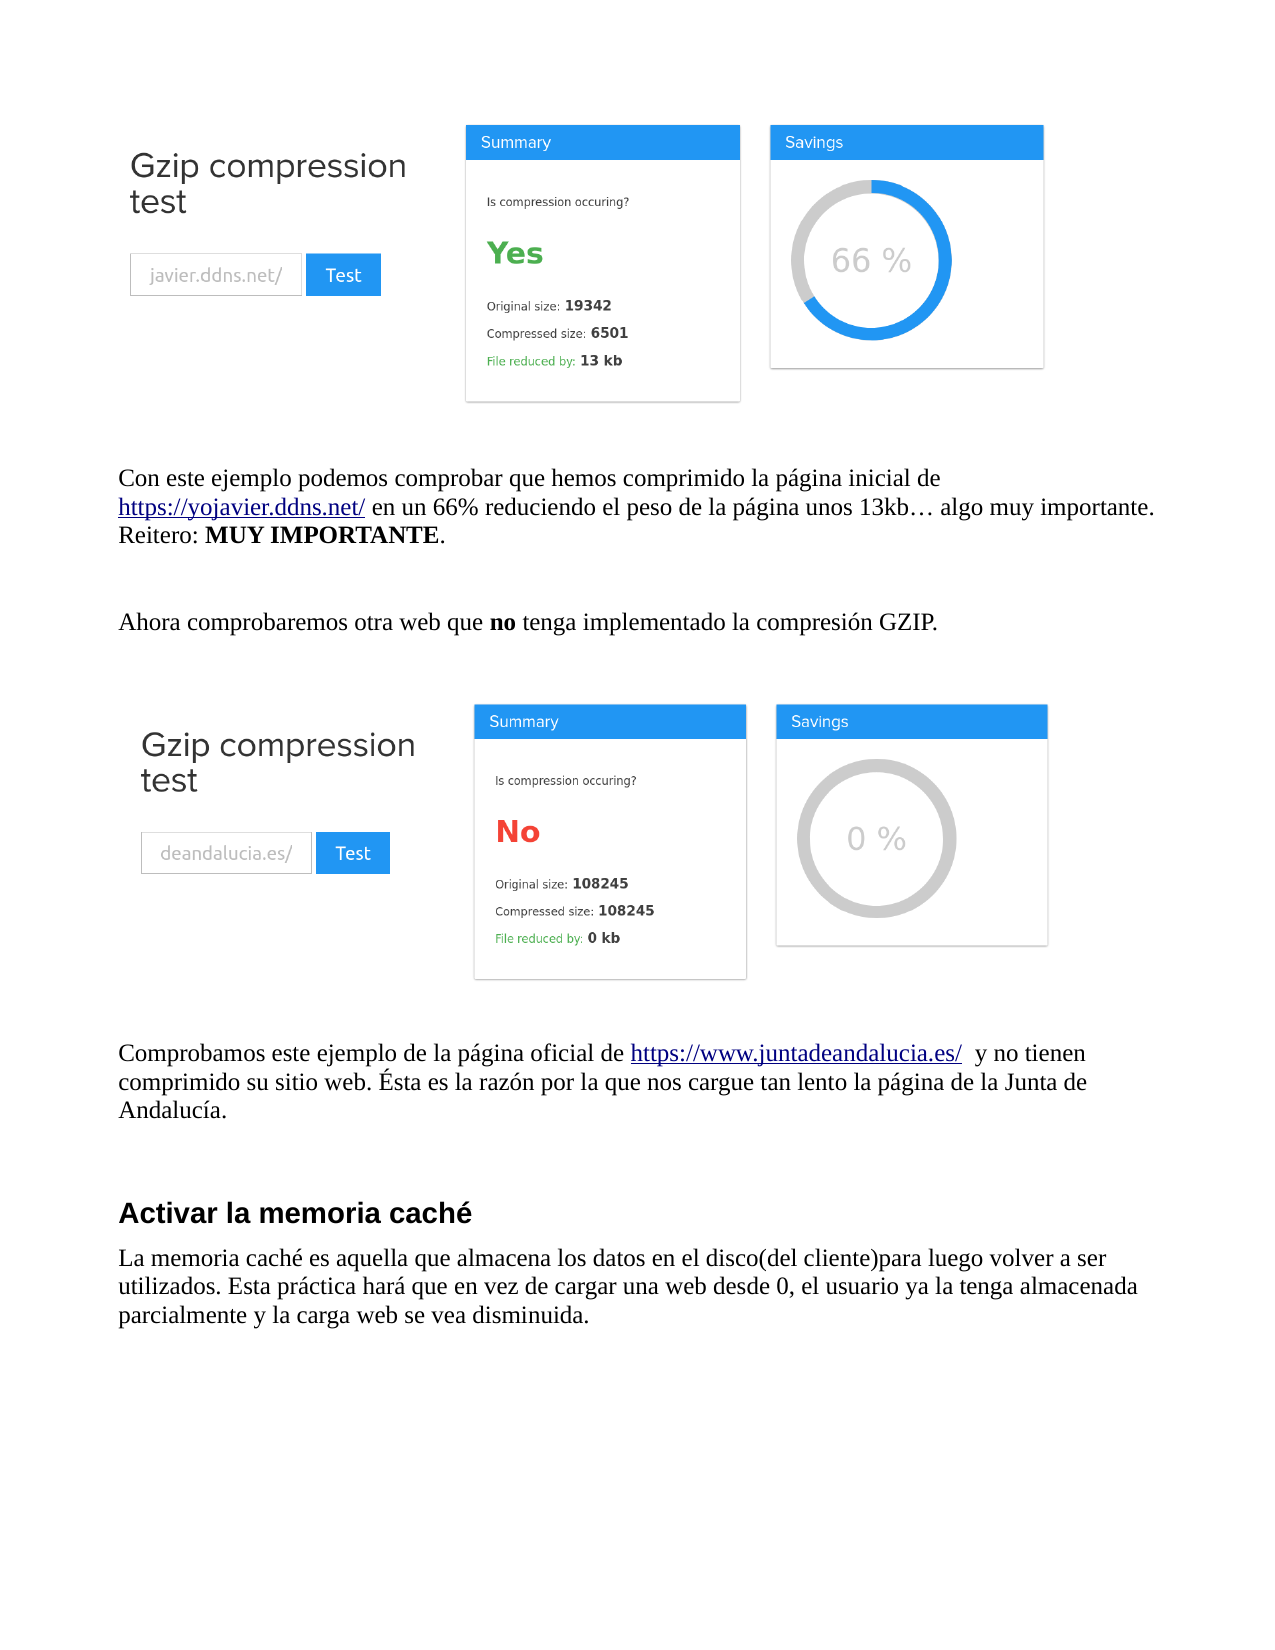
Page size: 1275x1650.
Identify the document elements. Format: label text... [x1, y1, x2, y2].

subtitle Activar la memoria caché [118, 1196, 1157, 1230]
text Con este ejemplo podemos comprobar que hemos comprimido la página inicial de https://yojavier.ddns.net/ en un 66% reduciendo el peso de la página unos 13kb… algo muy importante. Reitero: MUY IMPORTANTE. [118, 463, 1157, 549]
text La memoria caché es aquella que almacena los datos en el disco(del cliente)para luego volver a ser utilizados. Esta práctica hará que en vez de cargar una web desde 0, el usuario ya la tenga almacenada parcialmente y la carga web se vea disminuida. [118, 1243, 1157, 1329]
text Ahora comprobaremos otra web que no tenga implementado la compresión GZIP. [118, 607, 1157, 636]
picture [123, 675, 1065, 989]
text Comprobamos este ejemplo de la página oficial de https://www.juntadeandalucia.es/ y no tienen comprimido su sitio web. Ésta es la razón por la que nos cargue tan lento la página de la Junta de Andalucía. [118, 1038, 1157, 1124]
picture [117, 106, 1058, 426]
